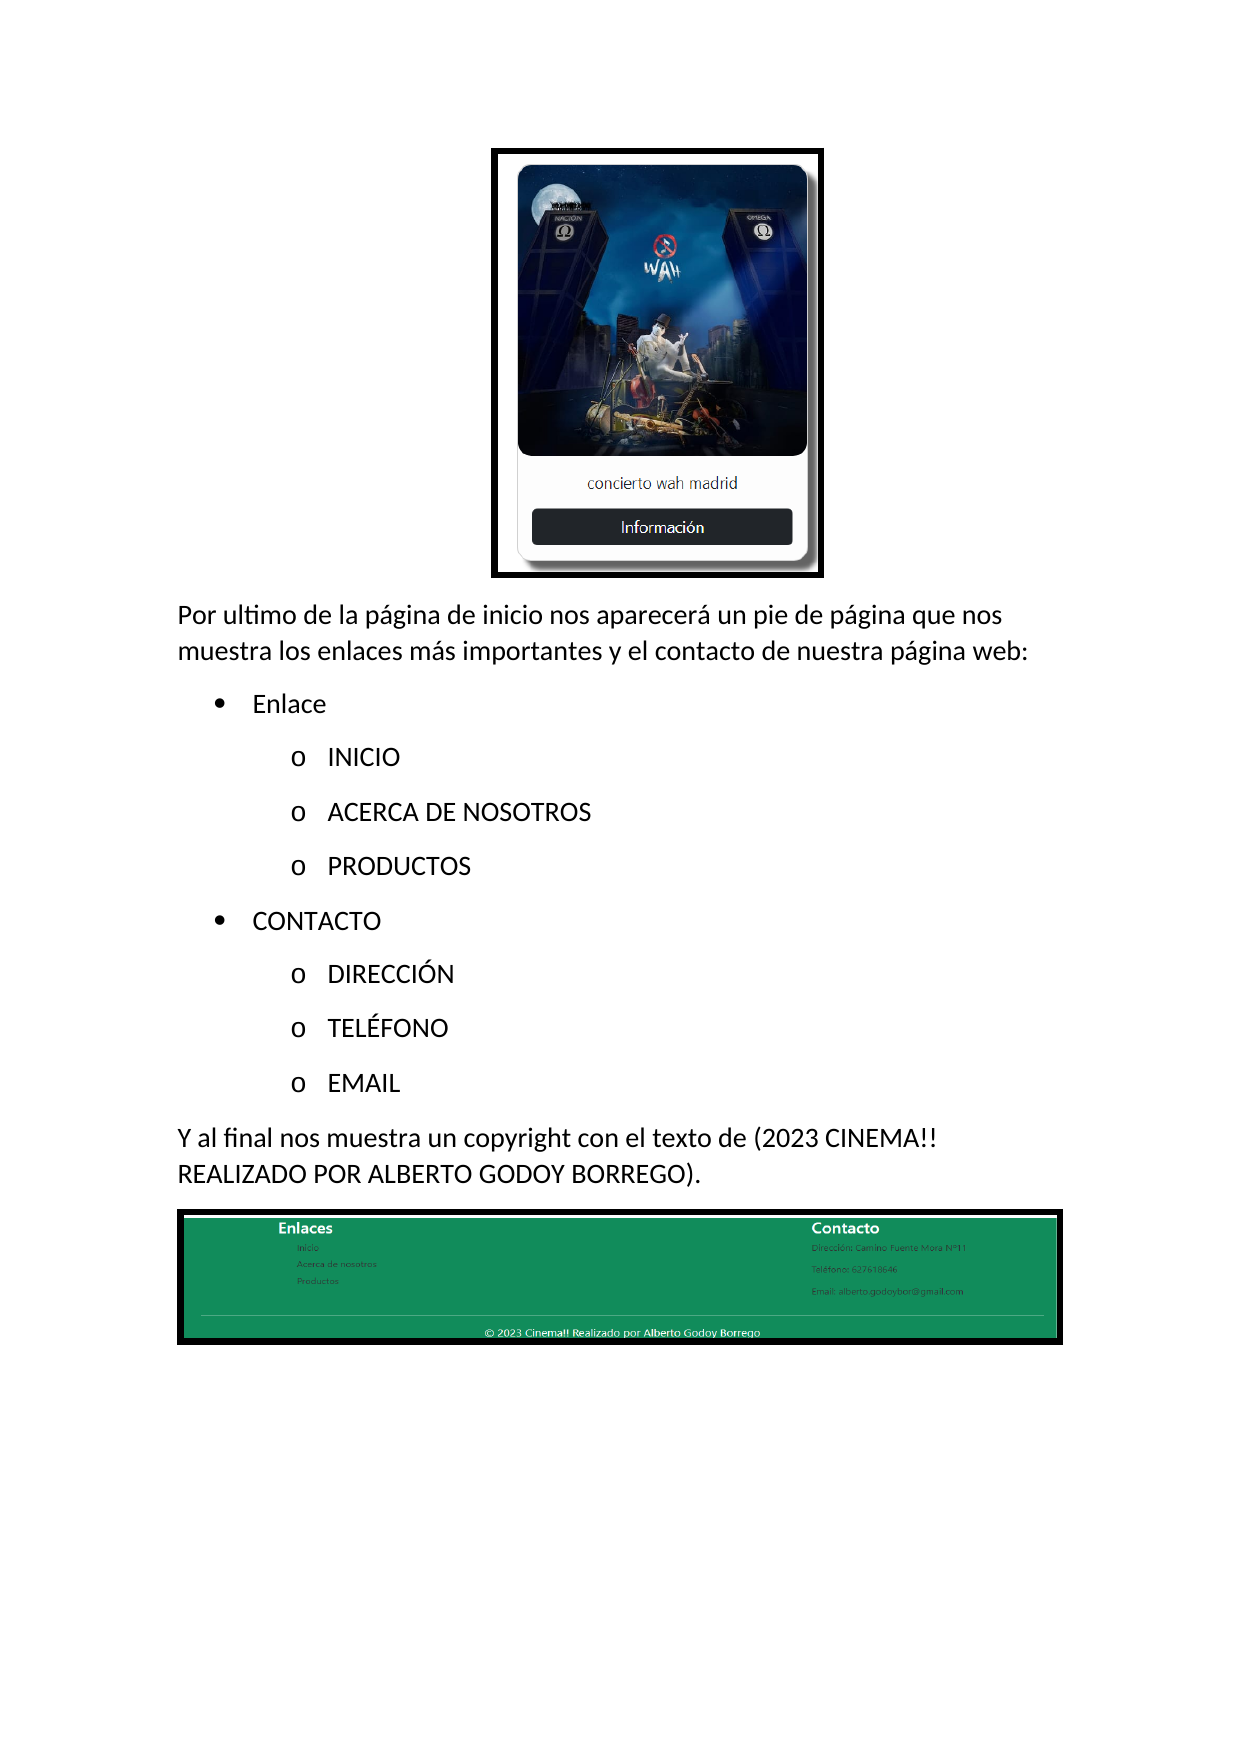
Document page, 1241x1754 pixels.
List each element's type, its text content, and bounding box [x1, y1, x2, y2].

list TELÉFONO [290, 1010, 1063, 1046]
list DIRECCIÓN [290, 956, 1063, 992]
list INICIO [290, 739, 1063, 775]
text Por ultimo de la página de inicio nos aparecerá un pie de página que nos muestra los enlaces más importantes y el contacto de nuestra página web: [177, 597, 1063, 667]
list Enlace [215, 686, 1063, 720]
list CONTACTO [215, 903, 1063, 937]
list ACERCA DE NOSOTROS [290, 794, 1063, 829]
list EMAIL [290, 1065, 1063, 1101]
text Y al final nos muestra un copyright con el texto de (2023 CINEMA!! REALIZADO POR ALBERTO GODOY BORREGO). [177, 1119, 1063, 1190]
list PRODUCTOS [290, 848, 1063, 884]
